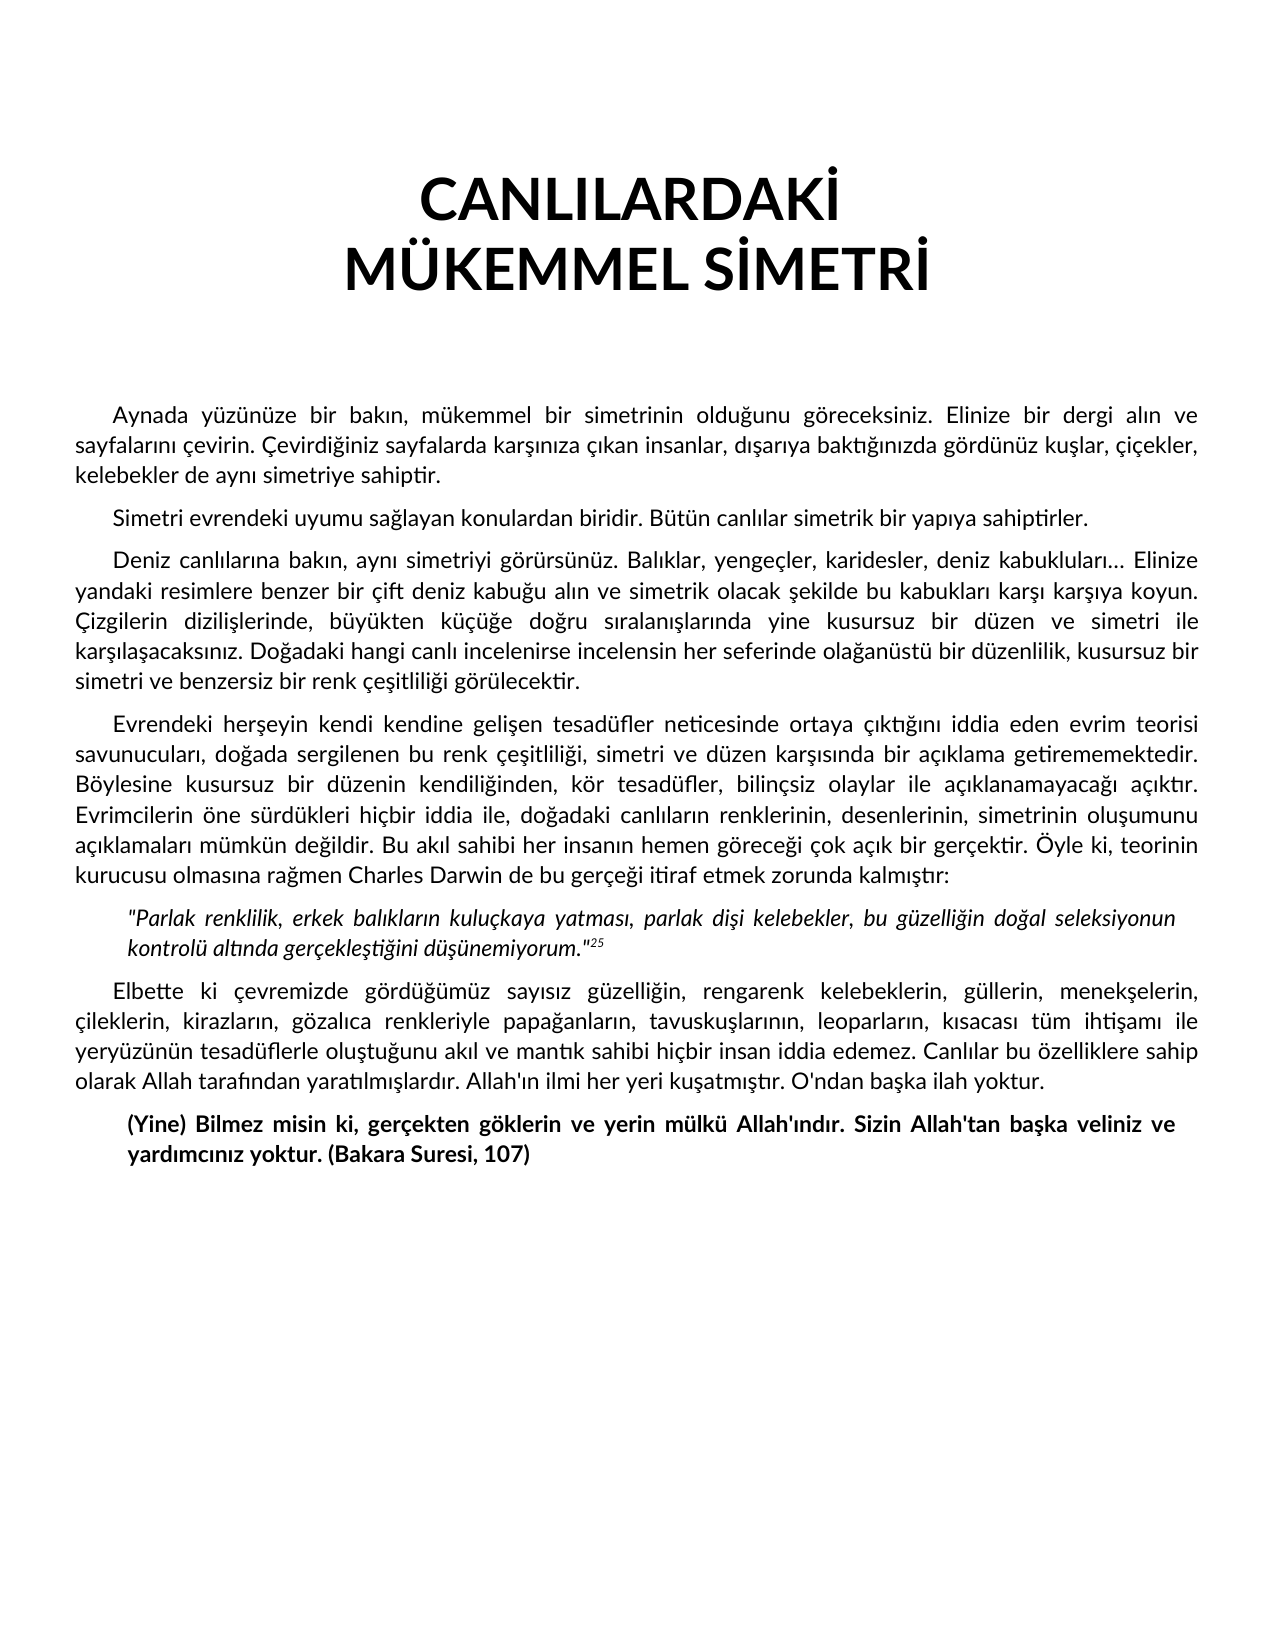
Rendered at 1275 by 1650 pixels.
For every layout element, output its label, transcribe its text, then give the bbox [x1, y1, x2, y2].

text (Yine) Bilmez misin ki, gerçekten göklerin ve yerin mülkü Allah'ındır. Sizin Allah'tan başka veliniz ve yardımcınız yoktur. (Bakara Suresi, 107) [127, 1110, 1177, 1167]
text Deniz canlılarına bakın, aynı simetriyi görürsünüz. Balıklar, yengeçler, karidesler, deniz kabukluları… Elinize yandaki resimlere benzer bir çift deniz kabuğu alın ve simetrik olacak şekilde bu kabukları karşı karşıya koyun. Çizgilerin dizilişlerinde, büyükten küçüğe doğru sıralanışlarında yine kusursuz bir düzen ve simetri ile karşılaşacaksınız. Doğadaki hangi canlı incelenirse incelensin her seferinde olağanüstü bir düzenlilik, kusursuz bir simetri ve benzersiz bir renk çeşitliliği görülecektir. [75, 546, 1200, 694]
text Elbette ki çevremizde gördüğümüz sayısız güzelliğin, rengarenk kelebeklerin, güllerin, menekşelerin, çileklerin, kirazların, gözalıca renkleriyle papağanların, tavuskuşlarının, leoparların, kısacası tüm ihtişamı ile yeryüzünün tesadüflerle oluştuğunu akıl ve mantık sahibi hiçbir insan iddia edemez. Canlılar bu özelliklere sahip olarak Allah tarafından yaratılmışlardır. Allah'ın ilmi her yeri kuşatmıştır. O'ndan başka ilah yoktur. [75, 976, 1200, 1094]
text "Parlak renklilik, erkek balıkların kuluçkaya yatması, parlak dişi kelebekler, bu güzelliğin doğal seleksiyonun kontrolü altında gerçekleştiğini düşünemiyorum."25 [127, 903, 1177, 961]
text Simetri evrendeki uyumu sağlayan konulardan biridir. Bütün canlılar simetrik bir yapıya sahiptirler. [75, 503, 1200, 531]
subtitle CANLILARDAKİ MÜKEMMEL SİMETRİ [75, 162, 1200, 302]
text Evrendeki herşeyin kendi kendine gelişen tesadüfler neticesinde ortaya çıktığını iddia eden evrim teorisi savunucuları, doğada sergilenen bu renk çeşitliliği, simetri ve düzen karşısında bir açıklama getirememektedir. Böylesine kusursuz bir düzenin kendiliğinden, kör tesadüfler, bilinçsiz olaylar ile açıklanamayacağı açıktır. Evrimcilerin öne sürdükleri hiçbir iddia ile, doğadaki canlıların renklerinin, desenlerinin, simetrinin oluşumunu açıklamaları mümkün değildir. Bu akıl sahibi her insanın hemen göreceği çok açık bir gerçektir. Öyle ki, teorinin kurucusu olmasına rağmen Charles Darwin de bu gerçeği itiraf etmek zorunda kalmıştır: [75, 710, 1200, 888]
text Aynada yüzünüze bir bakın, mükemmel bir simetrinin olduğunu göreceksiniz. Elinize bir dergi alın ve sayfalarını çevirin. Çevirdiğiniz sayfalarda karşınıza çıkan insanlar, dışarıya baktığınızda gördünüz kuşlar, çiçekler, kelebekler de aynı simetriye sahiptir. [75, 400, 1200, 488]
